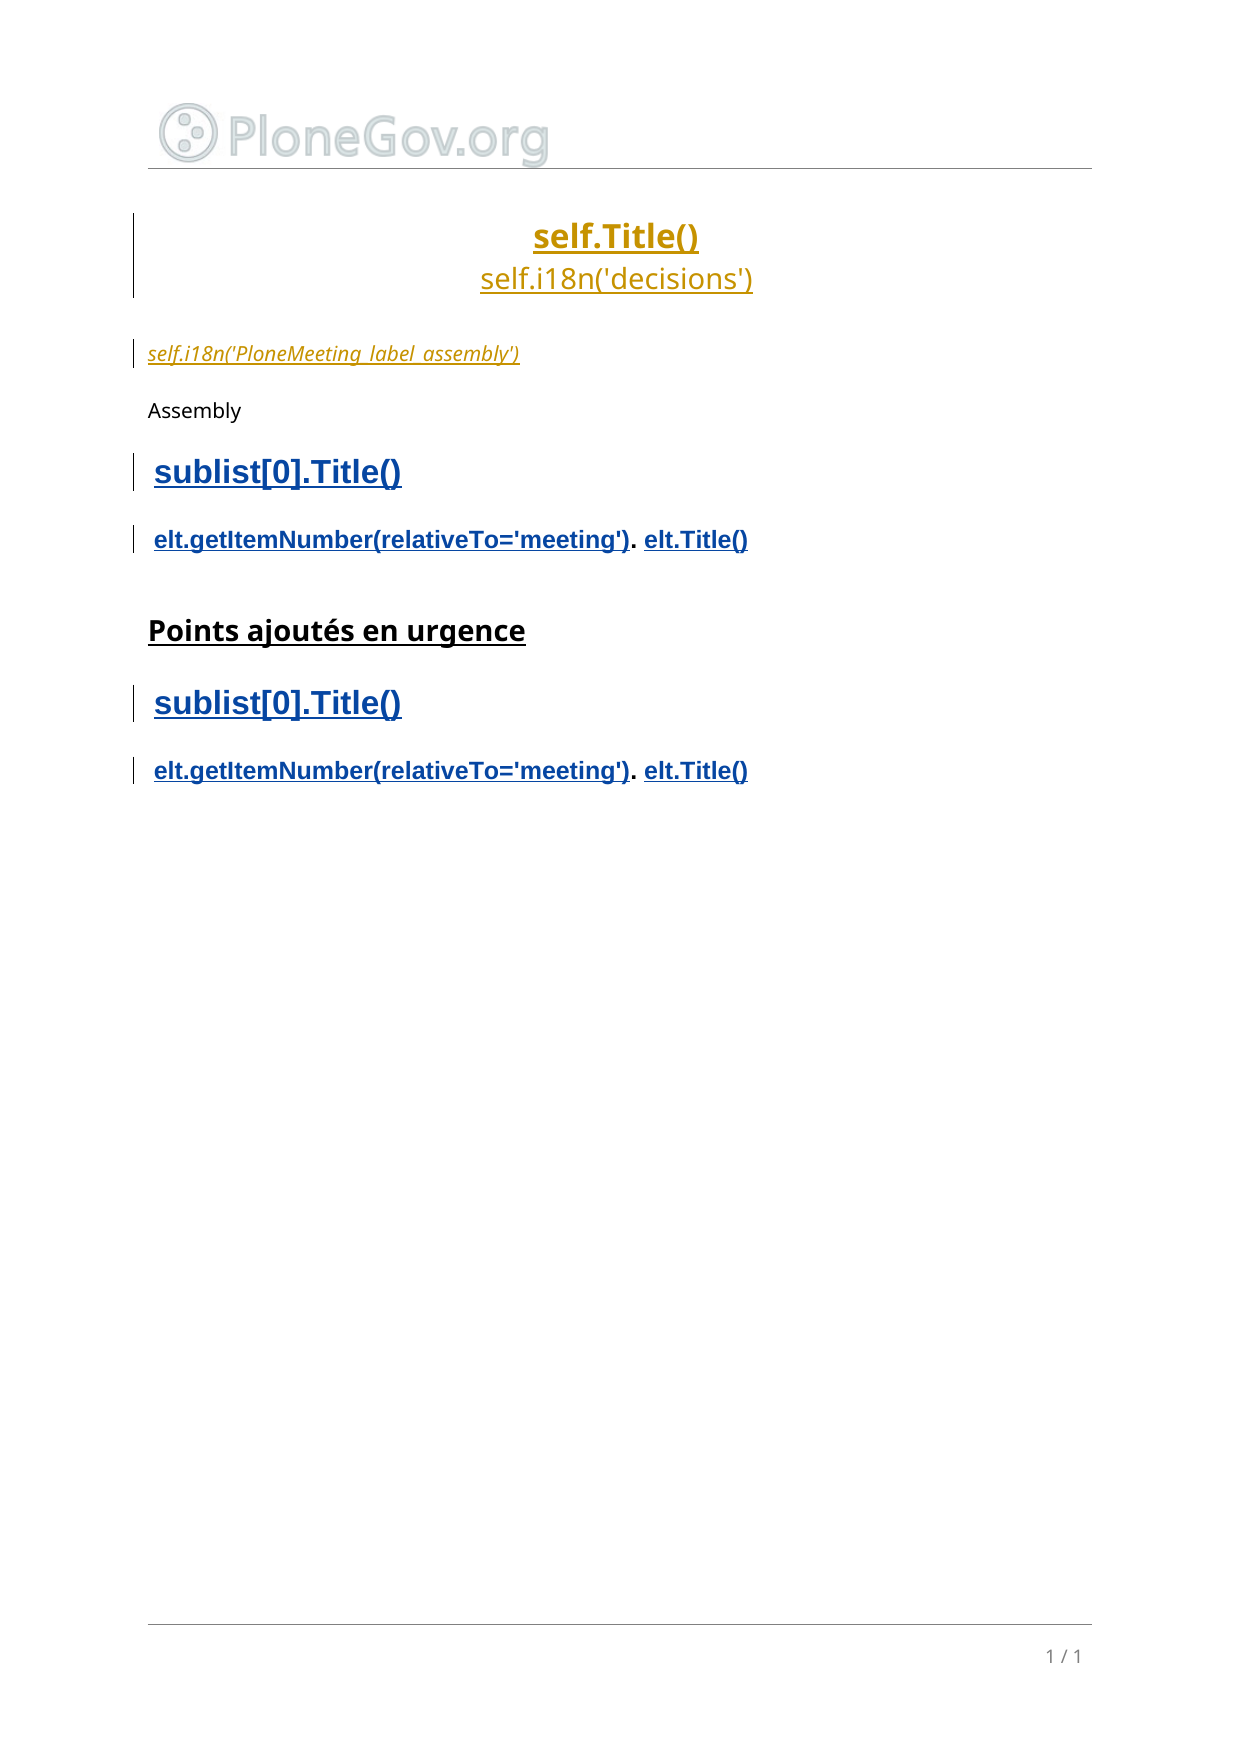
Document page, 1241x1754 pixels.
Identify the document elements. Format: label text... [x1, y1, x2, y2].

table_cell elt.getItemNumber(relativeTo='meeting'). elt.Title() [148, 751, 1092, 813]
text Assembly [148, 396, 1092, 424]
subtitle self.i18n('decisions') [148, 259, 1092, 298]
text self.i18n('PloneMeeting_label_assembly') [148, 339, 1092, 368]
text Points ajoutés en urgence [148, 611, 1092, 650]
table_header sublist[0].Title() [148, 448, 1092, 520]
table_cell elt.getItemNumber(relativeTo='meeting'). elt.Title() [148, 520, 1092, 582]
subtitle self.Title() [148, 213, 1092, 259]
table_header sublist[0].Title() [148, 679, 1092, 751]
picture [155, 101, 549, 168]
